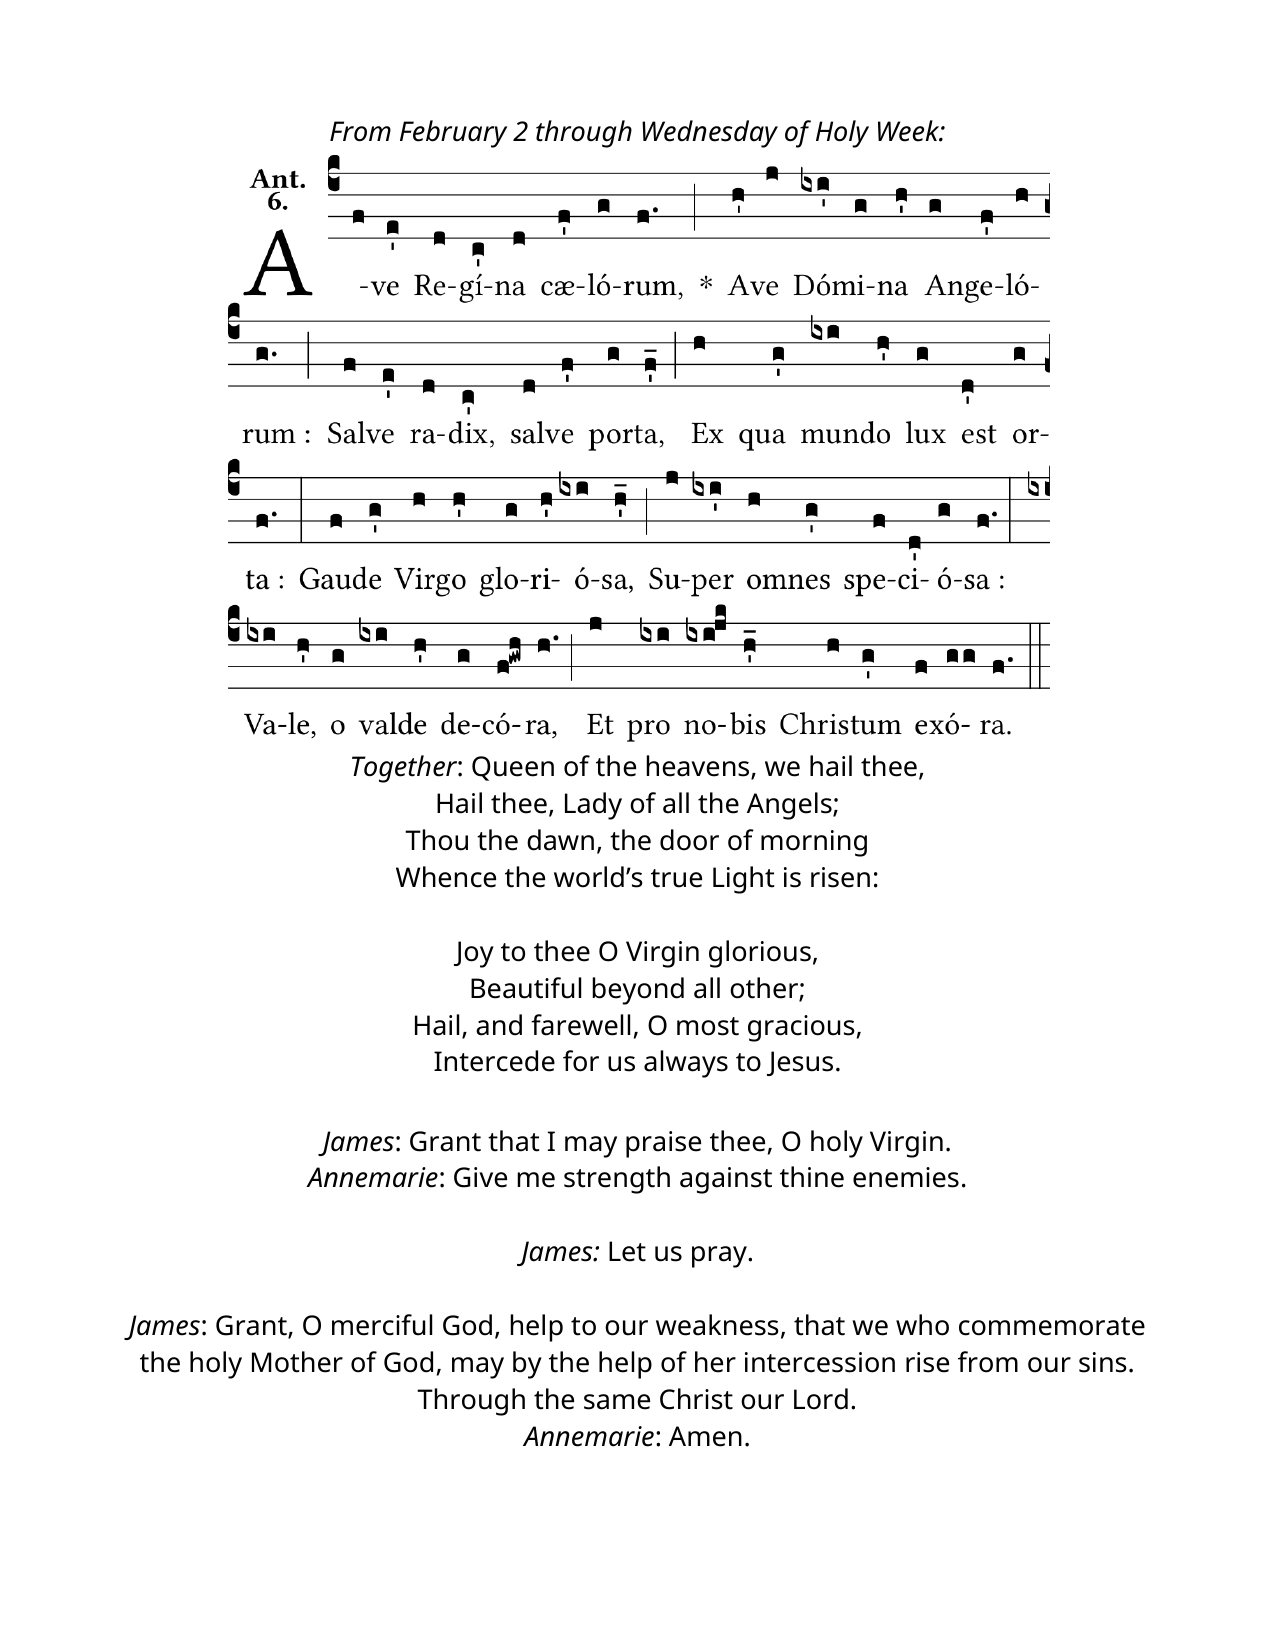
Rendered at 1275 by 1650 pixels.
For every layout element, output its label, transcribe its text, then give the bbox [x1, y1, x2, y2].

text Through the same Christ our Lord. [112, 1380, 1162, 1417]
text Annemarie: Amen. [112, 1417, 1162, 1454]
text Annemarie: Give me strength against thine enemies. [112, 1159, 1162, 1196]
text Thou the dawn, the door of morning [112, 822, 1162, 858]
text Joy to thee O Virgin glorious, [112, 932, 1162, 969]
text Hail, and farewell, O most gracious, [112, 1006, 1162, 1043]
text Whence the world’s true Light is risen: [112, 858, 1162, 895]
text Beautiful beyond all other; [112, 969, 1162, 1006]
text Hail thee, Lady of all the Angels; [112, 785, 1162, 822]
text James: Grant that I may praise thee, O holy Virgin. [112, 1122, 1162, 1159]
text James: Grant, O merciful God, help to our weakness, that we who commemorate the holy Mother of God, may by the help of her intercession rise from our sins. [112, 1306, 1162, 1380]
text From February 2 through Wednesday of Holy Week: [112, 112, 1162, 149]
text Together: Queen of the heavens, we hail thee, [112, 748, 1162, 785]
text James: Let us pray. [112, 1233, 1162, 1269]
text Intercede for us always to Jesus. [112, 1043, 1162, 1080]
picture [225, 155, 1050, 744]
